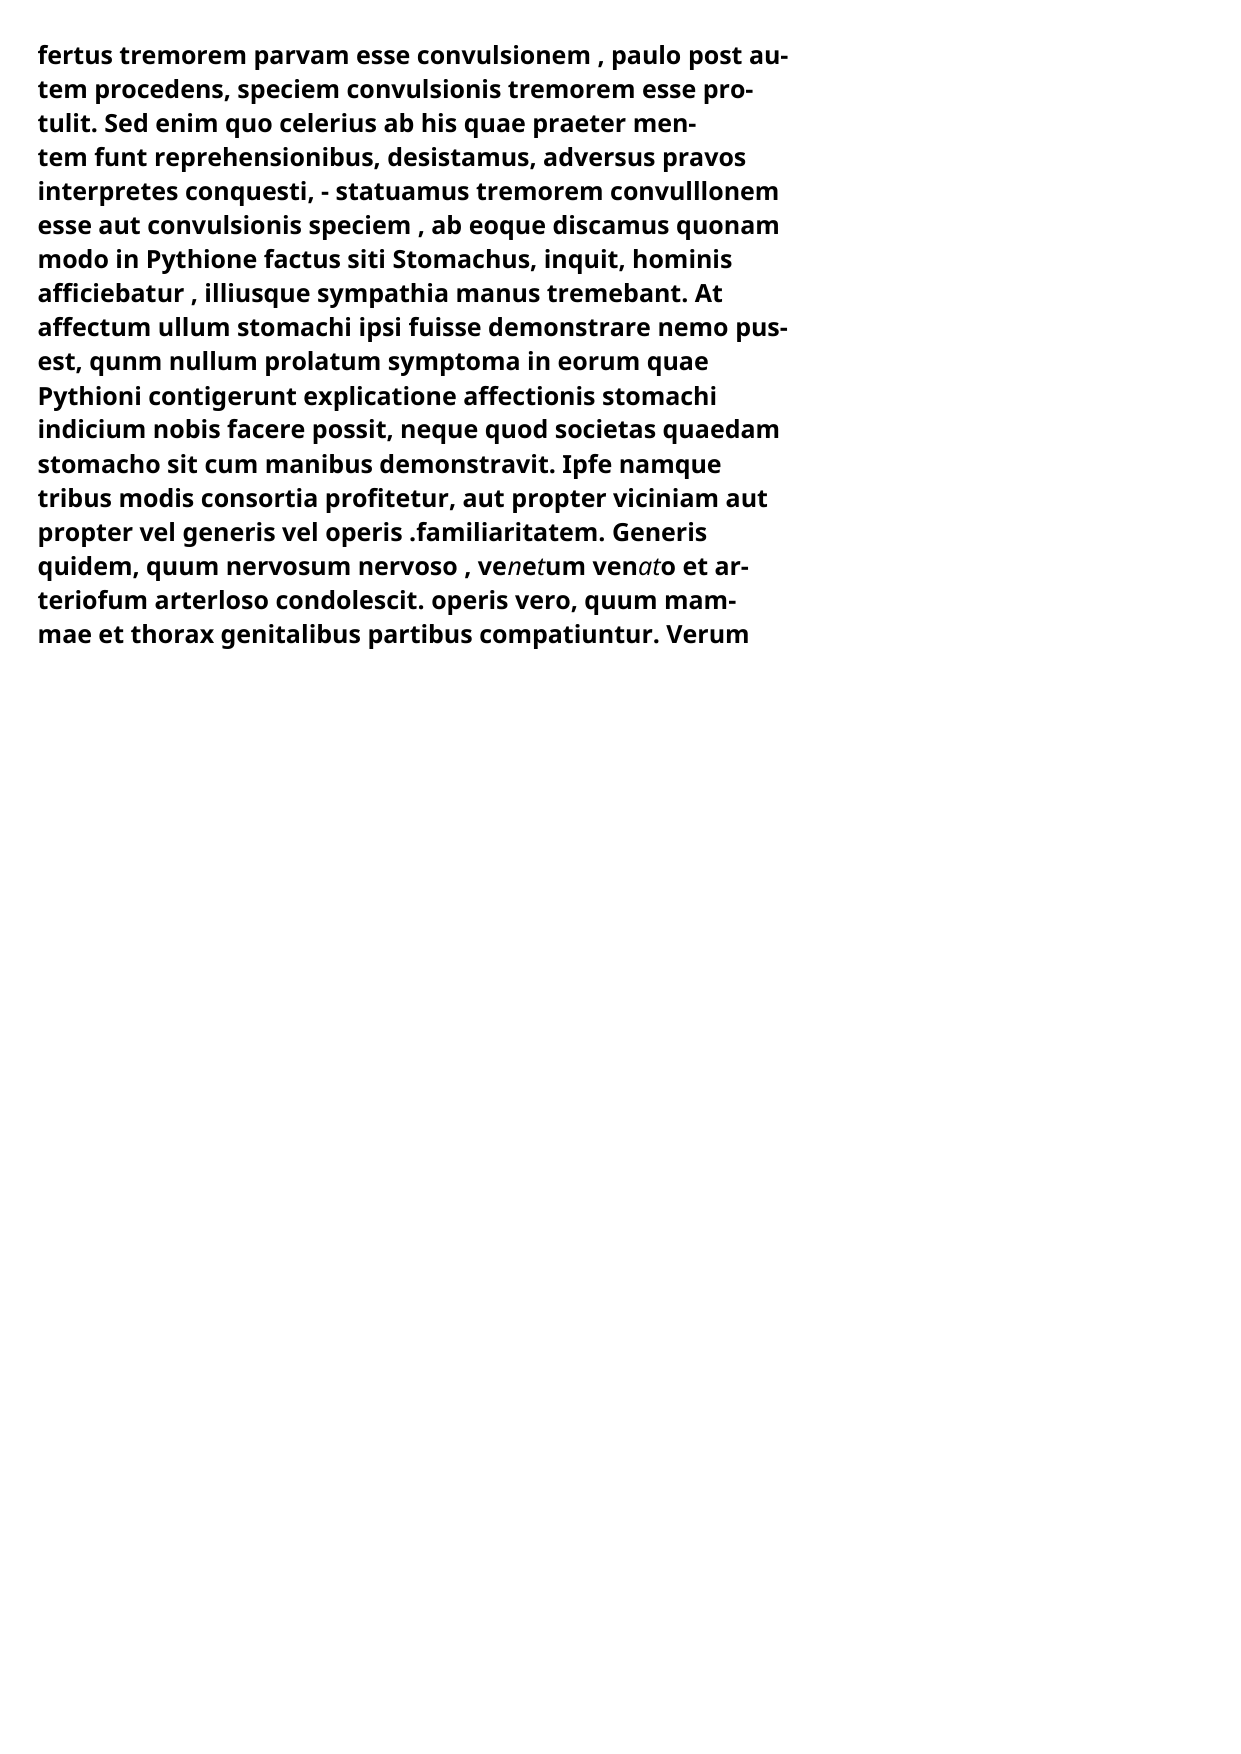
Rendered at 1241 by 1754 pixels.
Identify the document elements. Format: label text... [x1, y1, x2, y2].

text fertus tremorem parvam esse convulsionem , paulo post au- tem procedens, speciem convulsionis tremorem esse pro- tulit. Sed enim quo celerius ab his quae praeter men- tem funt reprehensionibus, desistamus, adversus pravos interpretes conquesti, - statuamus tremorem convulllonem esse aut convulsionis speciem , ab eoque discamus quonam modo in Pythione factus siti Stomachus, inquit, hominis afficiebatur , illiusque sympathia manus tremebant. At affectum ullum stomachi ipsi fuisse demonstrare nemo pus- est, qunm nullum prolatum symptoma in eorum quae Pythioni contigerunt explicatione affectionis stomachi indicium nobis facere possit, neque quod societas quaedam stomacho sit cum manibus demonstravit. Ipfe namque tribus modis consortia profitetur, aut propter viciniam aut propter vel generis vel operis .familiaritatem. Generis quidem, quum nervosum nervoso , venetum venato et ar- teriofum arterloso condolescit. operis vero, quum mam- mae et thorax genitalibus partibus compatiuntur. Verum [37, 37, 1203, 651]
